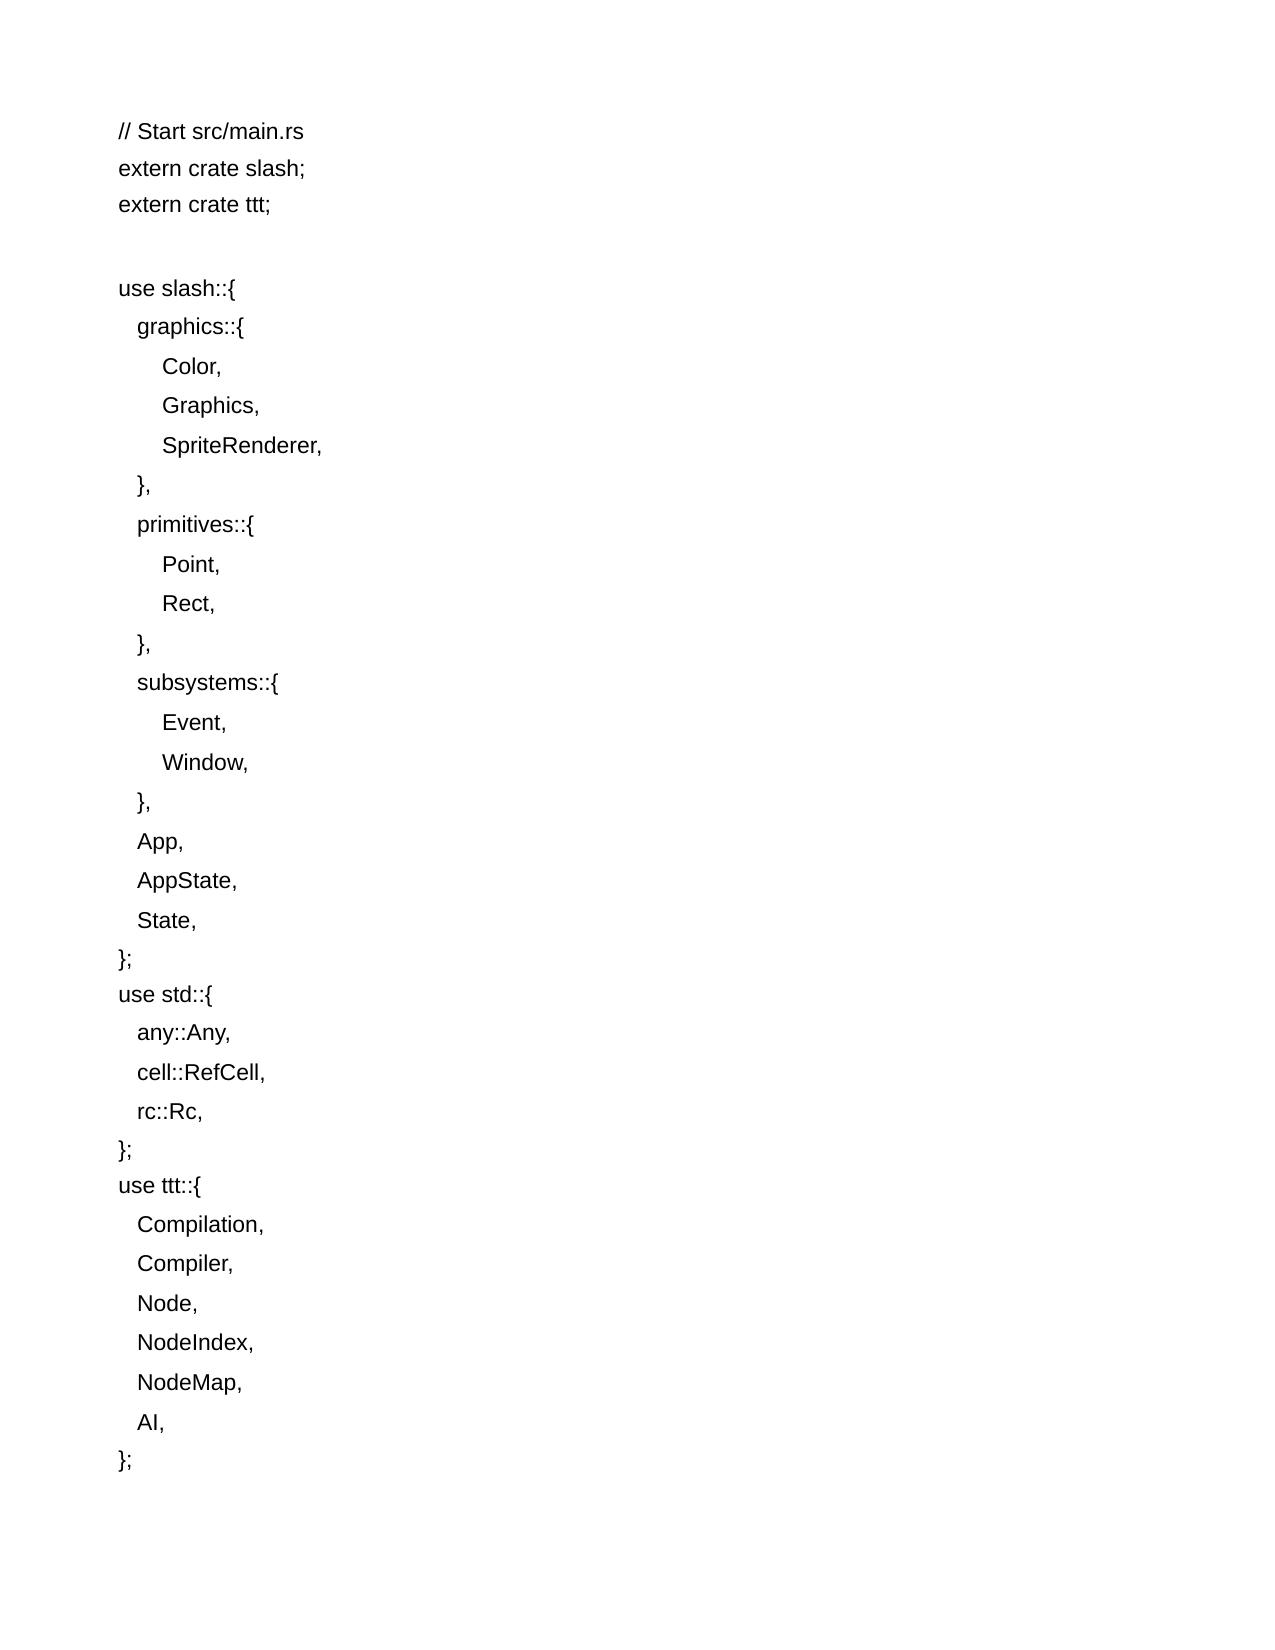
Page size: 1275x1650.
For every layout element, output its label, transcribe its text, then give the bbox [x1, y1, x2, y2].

text cell::RefCell, [118, 1057, 1157, 1086]
text AppState, [118, 865, 1157, 894]
text use ttt::{ [118, 1172, 1157, 1199]
text Compiler, [118, 1248, 1157, 1277]
text extern crate ttt; [118, 191, 1157, 217]
text }, [118, 786, 1157, 815]
text NodeIndex, [118, 1327, 1157, 1356]
text rc::Rc, [118, 1096, 1157, 1125]
text }, [118, 469, 1157, 498]
text subsystems::{ [118, 667, 1157, 696]
text State, [118, 905, 1157, 934]
text any::Any, [118, 1017, 1157, 1046]
text }, [118, 628, 1157, 657]
text use std::{ [118, 981, 1157, 1007]
text Rect, [118, 588, 1157, 617]
text AI, [118, 1407, 1157, 1435]
text Event, [118, 707, 1157, 736]
text use slash::{ [118, 275, 1157, 301]
text NodeMap, [118, 1367, 1157, 1396]
text Color, [118, 351, 1157, 379]
text }; [118, 1136, 1157, 1162]
text Compilation, [118, 1209, 1157, 1237]
text }; [118, 944, 1157, 971]
text // Start src/main.rs [118, 118, 1157, 144]
text App, [118, 826, 1157, 854]
text SpriteRenderer, [118, 430, 1157, 459]
text extern crate slash; [118, 154, 1157, 181]
text }; [118, 1446, 1157, 1472]
text Window, [118, 747, 1157, 775]
text primitives::{ [118, 509, 1157, 538]
text Node, [118, 1288, 1157, 1317]
text graphics::{ [118, 311, 1157, 340]
text Graphics, [118, 390, 1157, 419]
text Point, [118, 549, 1157, 577]
